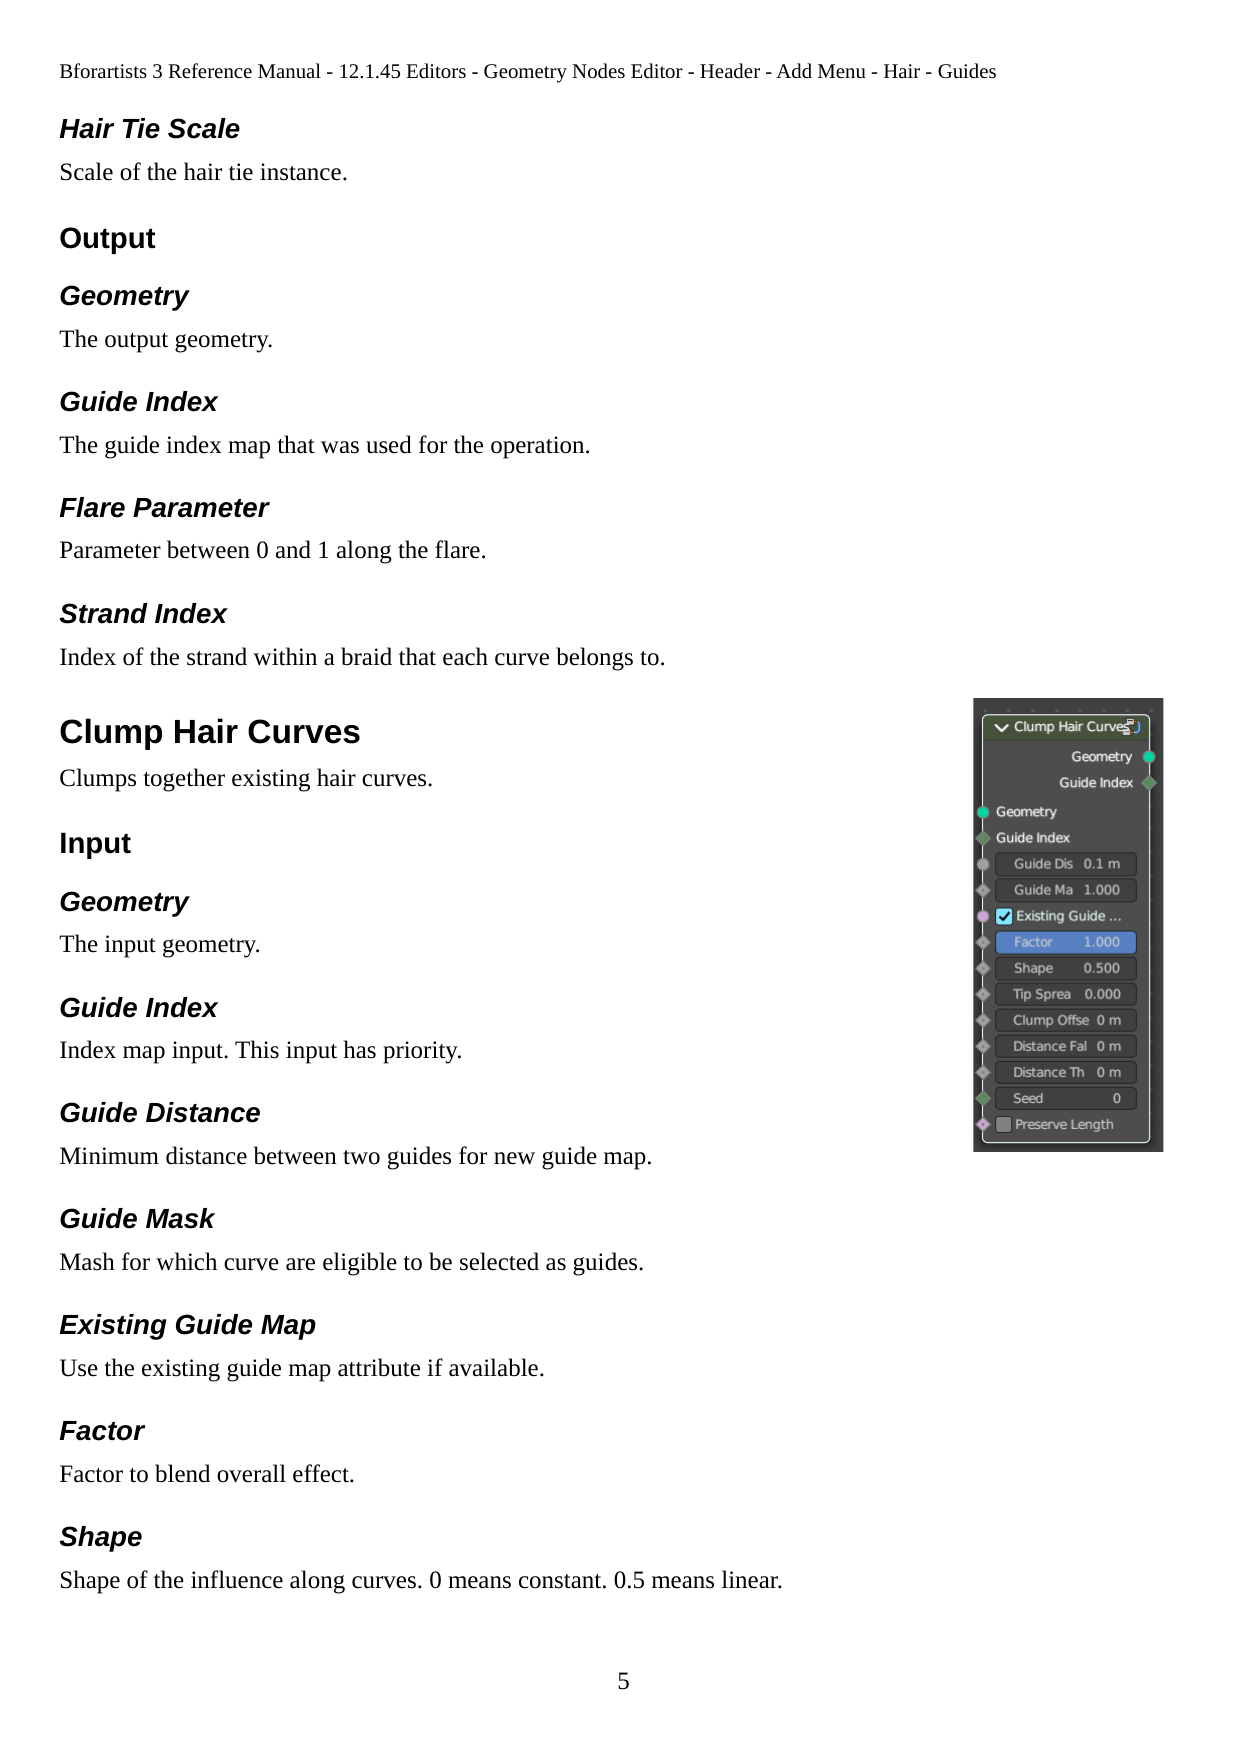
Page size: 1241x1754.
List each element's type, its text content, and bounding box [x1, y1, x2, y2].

subtitle Factor [59, 1415, 1181, 1447]
subtitle Input [59, 826, 973, 860]
subtitle [1164, 991, 1181, 1023]
subtitle Strand Index [59, 597, 1181, 629]
text [1164, 929, 1181, 958]
subtitle Hair Tie Scale [59, 113, 1181, 144]
subtitle Output [59, 221, 1181, 254]
text Clumps together existing hair curves. [59, 763, 973, 791]
picture [973, 698, 1164, 1152]
subtitle Existing Guide Map [59, 1309, 1181, 1341]
subtitle Geometry [59, 279, 1181, 311]
text Minimum distance between two guides for new guide map. [59, 1141, 1181, 1170]
subtitle Geometry [59, 885, 973, 917]
subtitle [1164, 711, 1181, 750]
text The input geometry. [59, 929, 973, 958]
text The output geometry. [59, 324, 1181, 352]
subtitle Guide Index [59, 991, 973, 1023]
subtitle Guide Distance [59, 1097, 973, 1129]
subtitle Shape [59, 1521, 1181, 1552]
text Index map input. This input has priority. [59, 1035, 973, 1064]
text Index of the strand within a braid that each curve belongs to. [59, 642, 1181, 670]
subtitle Guide Index [59, 385, 1181, 417]
text Mash for which curve are eligible to be selected as guides. [59, 1247, 1181, 1276]
subtitle Guide Mask [59, 1203, 1181, 1235]
subtitle Flare Parameter [59, 491, 1181, 523]
subtitle Clump Hair Curves [59, 711, 973, 750]
text The guide index map that was used for the operation. [59, 430, 1181, 458]
text Shape of the influence along curves. 0 means constant. 0.5 means linear. [59, 1565, 1181, 1594]
subtitle [1164, 826, 1181, 860]
text Scale of the hair tie instance. [59, 157, 1181, 186]
subtitle [1164, 885, 1181, 917]
text Factor to blend overall effect. [59, 1459, 1181, 1488]
text Parameter between 0 and 1 along the flare. [59, 536, 1181, 564]
subtitle [1164, 1097, 1181, 1129]
text Use the existing guide map attribute if available. [59, 1353, 1181, 1382]
